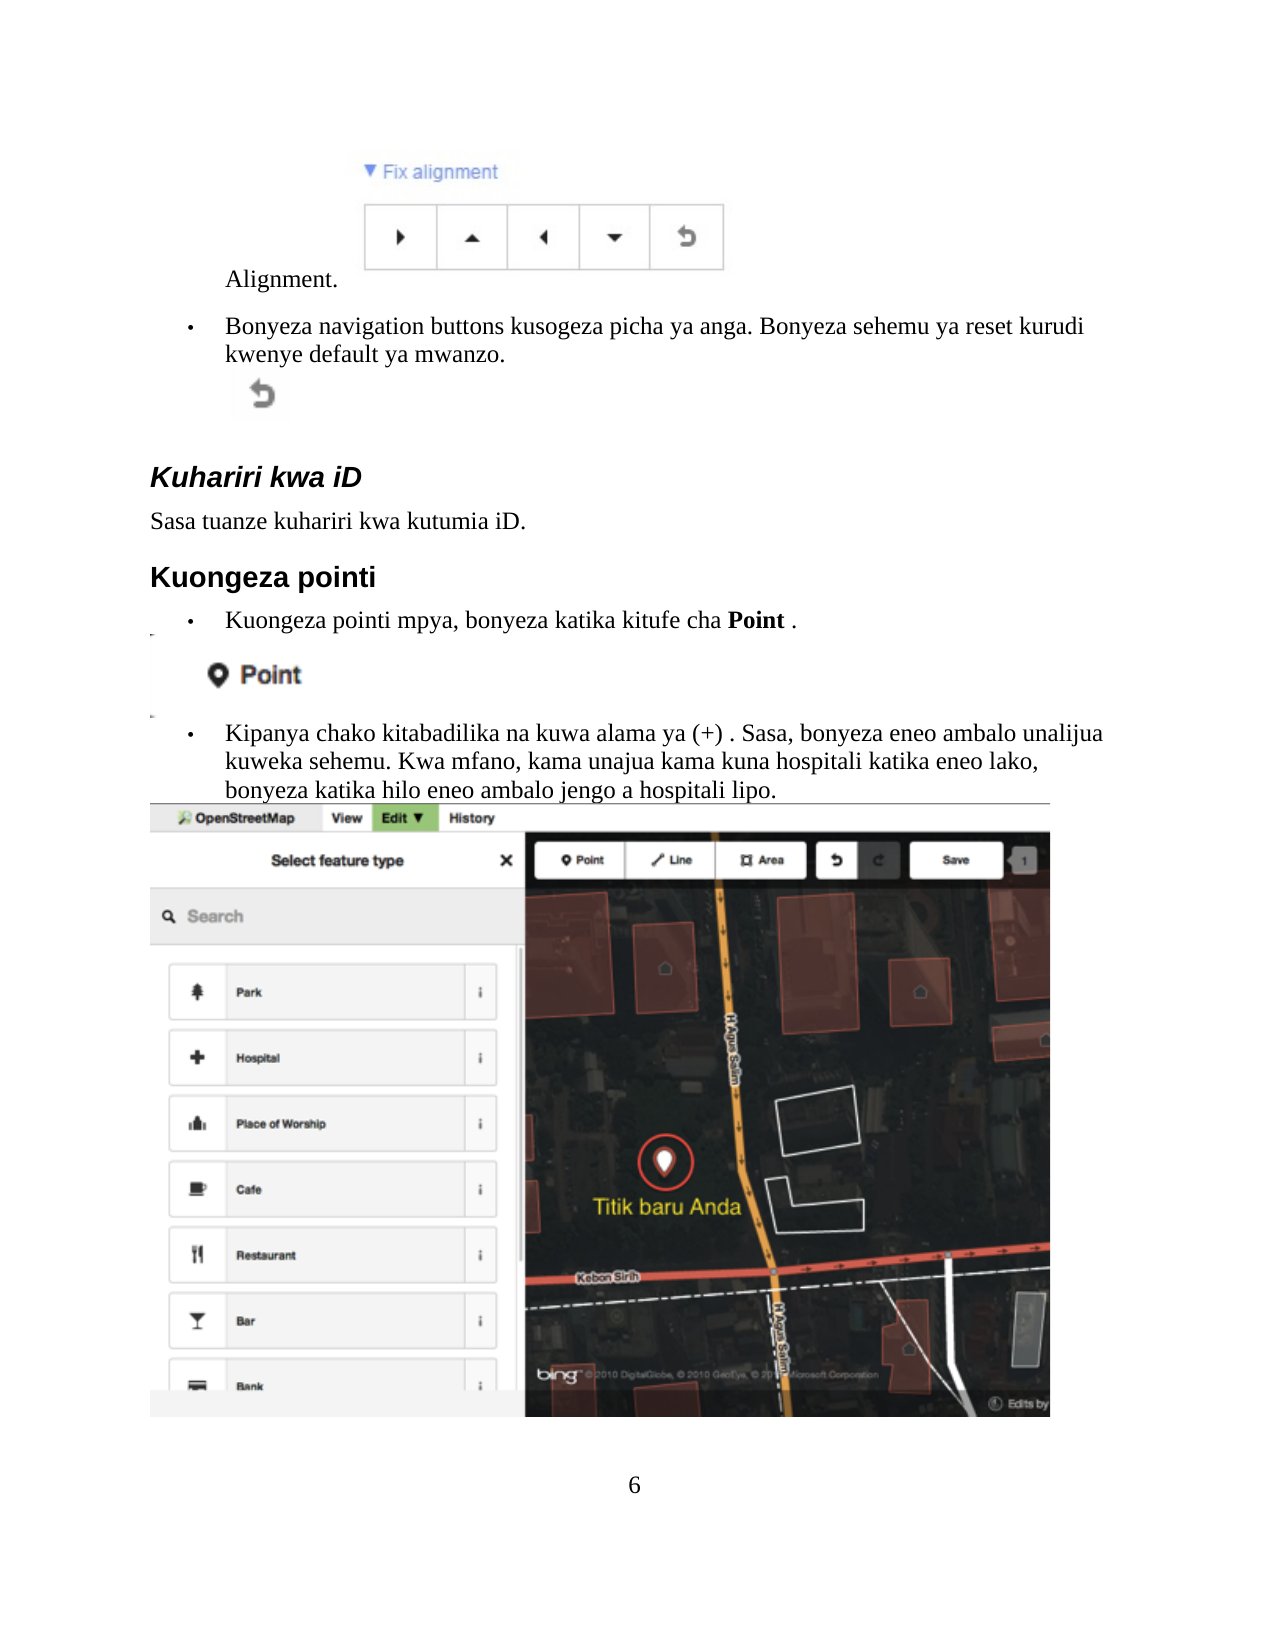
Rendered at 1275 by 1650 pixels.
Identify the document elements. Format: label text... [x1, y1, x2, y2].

list Kuongeza pointi mpya, bonyeza katika kitufe cha Point . [187, 606, 1125, 634]
picture [150, 803, 1050, 1417]
picture [231, 368, 290, 421]
subtitle Kuhariri kwa iD [150, 460, 1125, 493]
list Kipanya chako kitabadilika na kuwa alama ya (+) . Sasa, bonyeza eneo ambalo unalijua kuweka sehemu. Kwa mfano, kama unajua kama kuna hospitali katika eneo lako, bonyeza katika hilo eneo ambalo jengo a hospitali lipo. [187, 718, 1125, 804]
subtitle Kuongeza pointi [150, 559, 1125, 593]
text Sasa tuanze kuhariri kwa kutumia iD. [150, 506, 1125, 534]
picture [150, 634, 342, 718]
picture [344, 150, 751, 288]
list Alignment. [187, 150, 1125, 293]
list Bonyeza navigation buttons kusogeza picha ya anga. Bonyeza sehemu ya reset kurudi kwenye default ya mwanzo. [187, 311, 1125, 426]
